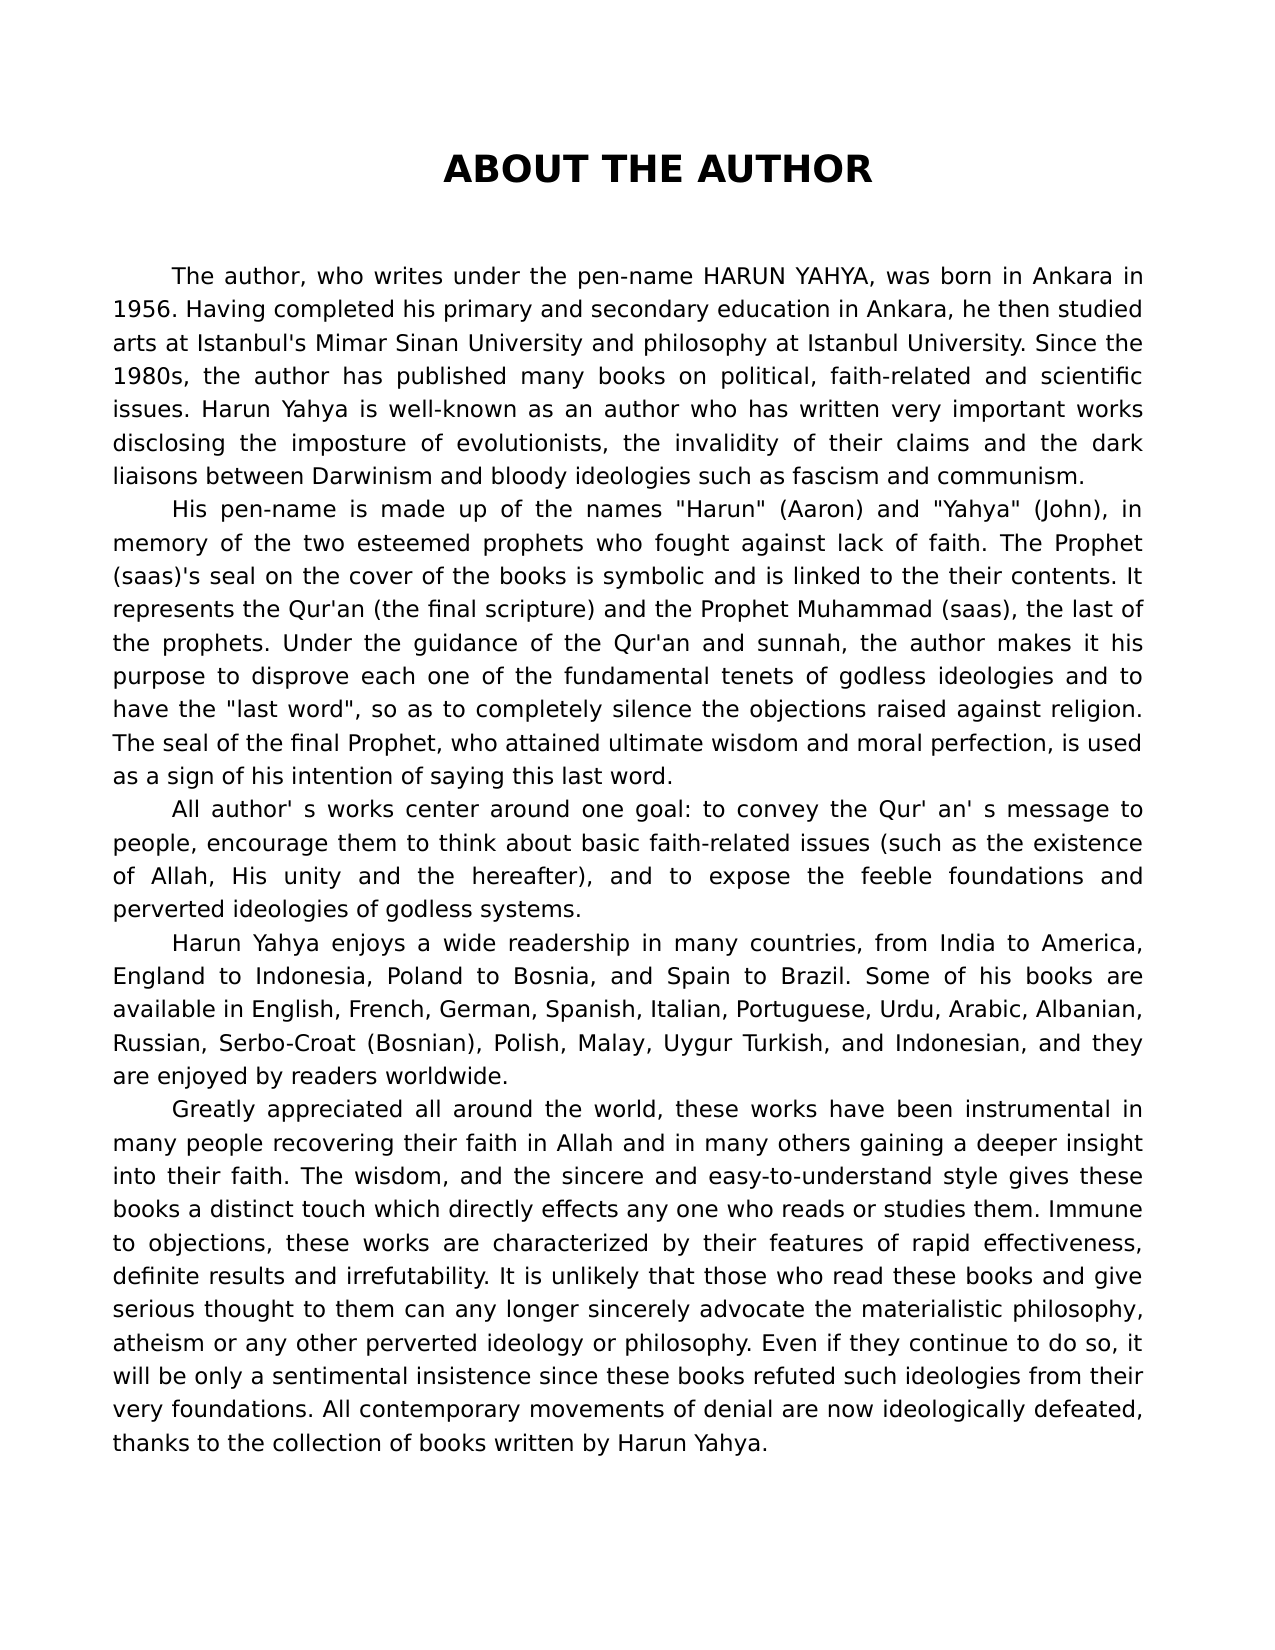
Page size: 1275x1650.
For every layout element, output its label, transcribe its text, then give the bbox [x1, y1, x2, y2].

text The author, who writes under the pen-name HARUN YAHYA, was born in Ankara in 1956. Having completed his primary and secondary education in Ankara, he then studied arts at Istanbul's Mimar Sinan University and philosophy at Istanbul University. Since the 1980s, the author has published many books on political, faith-related and scientific issues. Harun Yahya is well-known as an author who has written very important works disclosing the imposture of evolutionists, the invalidity of their claims and the dark liaisons between Darwinism and bloody ideologies such as fascism and communism. [112, 258, 1145, 491]
text ABOUT THE AUTHOR [112, 148, 1145, 191]
text Harun Yahya enjoys a wide readership in many countries, from India to America, England to Indonesia, Poland to Bosnia, and Spain to Brazil. Some of his books are available in English, French, German, Spanish, Italian, Portuguese, Urdu, Arabic, Albanian, Russian, Serbo-Croat (Bosnian), Polish, Malay, Uygur Turkish, and Indonesian, and they are enjoyed by readers worldwide. [112, 924, 1145, 1091]
text Greatly appreciated all around the world, these works have been instrumental in many people recovering their faith in Allah and in many others gaining a deeper insight into their faith. The wisdom, and the sincere and easy-to-understand style gives these books a distinct touch which directly effects any one who reads or studies them. Immune to objections, these works are characterized by their features of rapid effectiveness, definite results and irrefutability. It is unlikely that those who read these books and give serious thought to them can any longer sincerely advocate the materialistic philosophy, atheism or any other perverted ideology or philosophy. Even if they continue to do so, it will be only a sentimental insistence since these books refuted such ideologies from their very foundations. All contemporary movements of denial are now ideologically defeated, thanks to the collection of books written by Harun Yahya. [112, 1091, 1145, 1458]
text His pen-name is made up of the names "Harun" (Aaron) and "Yahya" (John), in memory of the two esteemed prophets who fought against lack of faith. The Prophet (saas)'s seal on the cover of the books is symbolic and is linked to the their contents. It represents the Qur'an (the final scripture) and the Prophet Muhammad (saas), the last of the prophets. Under the guidance of the Qur'an and sunnah, the author makes it his purpose to disprove each one of the fundamental tenets of godless ideologies and to have the "last word", so as to completely silence the objections raised against religion. The seal of the final Prophet, who attained ultimate wisdom and moral perfection, is used as a sign of his intention of saying this last word. [112, 491, 1145, 791]
text All author' s works center around one goal: to convey the Qur' an' s message to people, encourage them to think about basic faith-related issues (such as the existence of Allah, His unity and the hereafter), and to expose the feeble foundations and perverted ideologies of godless systems. [112, 791, 1145, 924]
